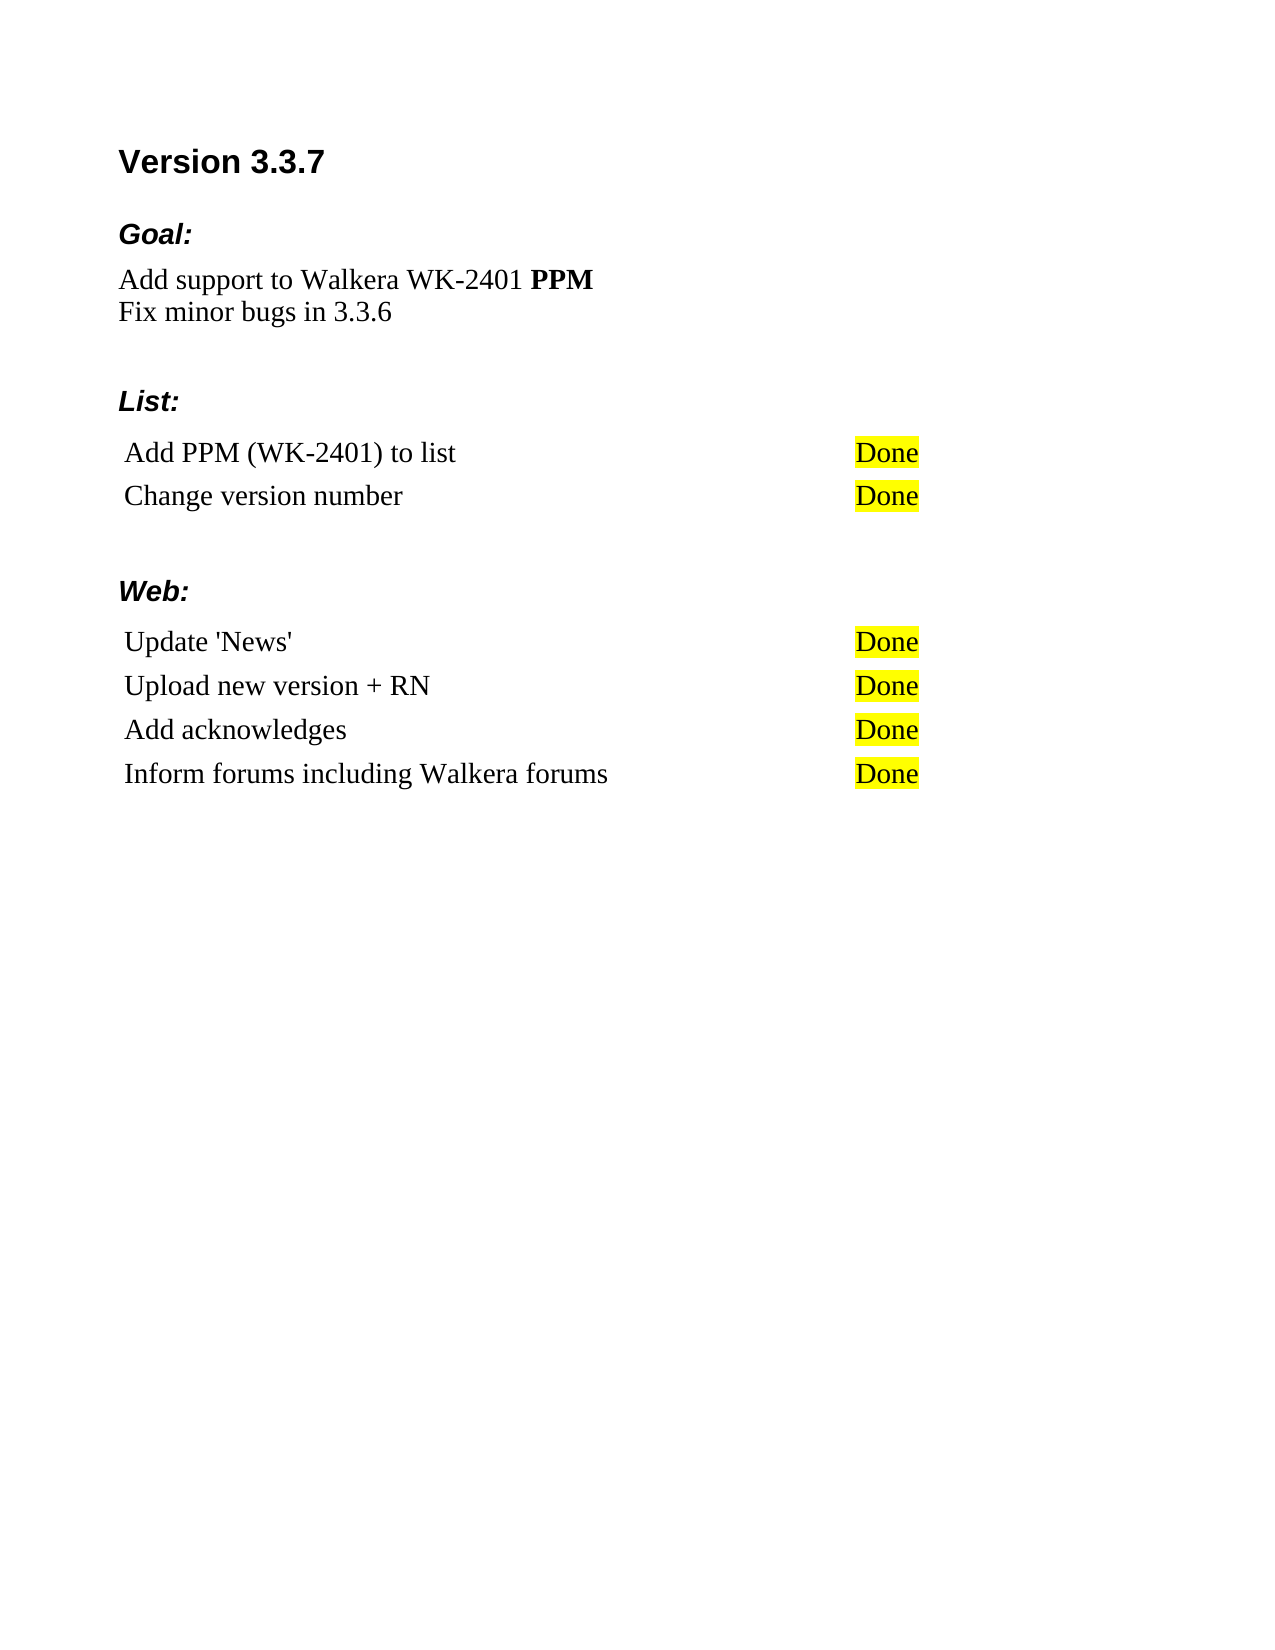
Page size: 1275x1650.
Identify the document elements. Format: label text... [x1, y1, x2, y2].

subtitle Web: [118, 575, 1157, 608]
table_header Done [850, 620, 1156, 664]
subtitle Version 3.3.7 [118, 143, 1157, 181]
subtitle Goal: [118, 218, 1157, 251]
table_cell Upload new version + RN [118, 664, 850, 708]
table_cell Done [850, 664, 1156, 708]
text Add support to Walkera WK-2401 PPM [118, 263, 1157, 296]
table_cell Done [850, 708, 1156, 751]
table_cell Add acknowledges [118, 708, 850, 751]
table_header Done [850, 430, 1156, 474]
table_cell Done [850, 474, 1156, 518]
text Fix minor bugs in 3.3.6 [118, 296, 1157, 328]
table_header Update 'News' [118, 620, 850, 664]
table_header Add PPM (WK-2401) to list [118, 430, 850, 474]
table_cell Done [850, 751, 1156, 795]
table_cell Change version number [118, 474, 850, 518]
subtitle List: [118, 385, 1157, 418]
table_cell Inform forums including Walkera forums [118, 751, 850, 795]
